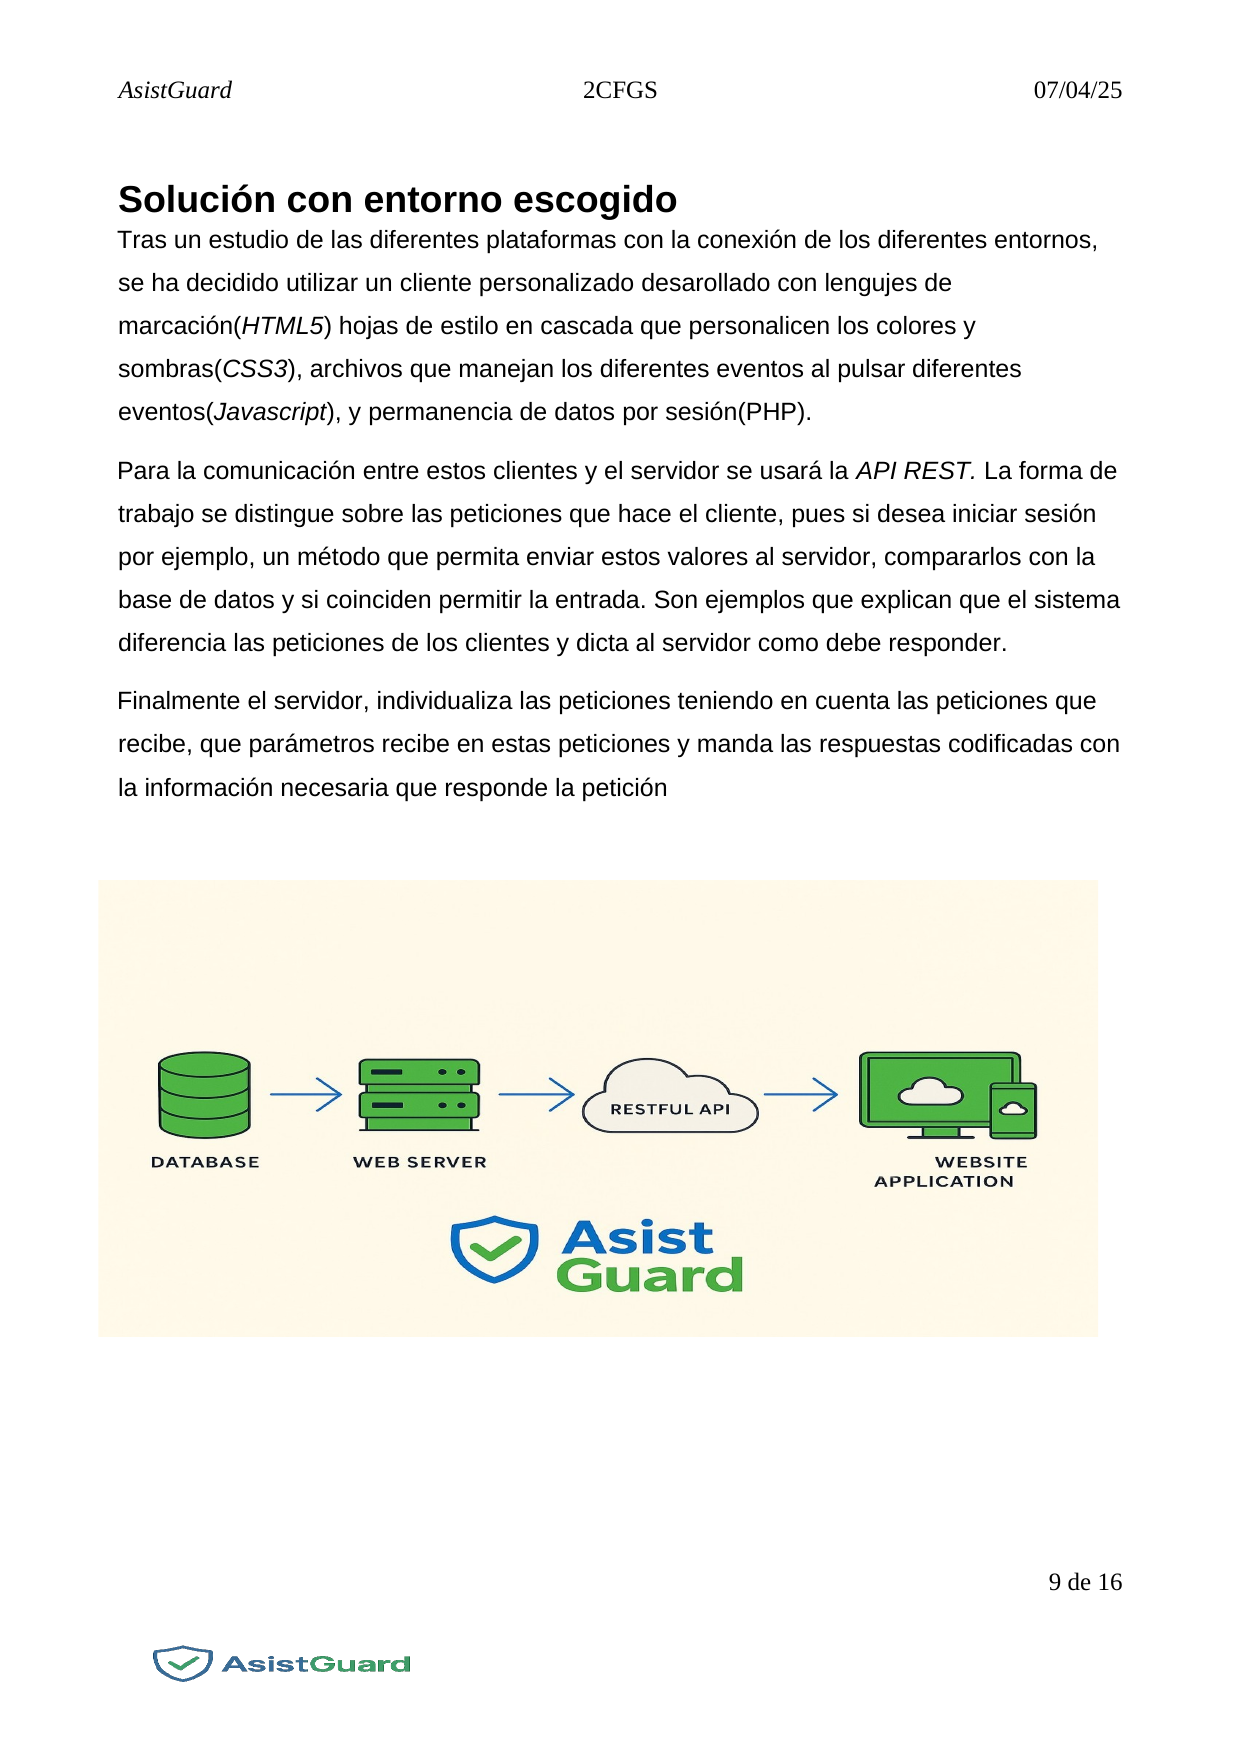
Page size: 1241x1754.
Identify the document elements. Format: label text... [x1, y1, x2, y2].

picture [118, 1578, 443, 1754]
picture [98, 880, 1099, 1337]
text Para la comunicación entre estos clientes y el servidor se usará la API REST. La forma de trabajo se distingue sobre las peticiones que hace el cliente, pues si desea iniciar sesión por ejemplo, un método que permita enviar estos valores al servidor, compararlos con la base de datos y si coinciden permitir la entrada. Son ejemplos que explican que el sistema diferencia las peticiones de los clientes y dicta al servidor como debe responder. [117, 456, 1122, 657]
text Finalmente el servidor, individualiza las peticiones teniendo en cuenta las peticiones que recibe, que parámetros recibe en estas peticiones y manda las respuestas codificadas con la información necesaria que responde la petición [117, 686, 1122, 801]
subtitle Solución con entorno escogido [118, 177, 1122, 221]
text Tras un estudio de las diferentes plataformas con la conexión de los diferentes entornos, se ha decidido utilizar un cliente personalizado desarollado con lengujes de marcación(HTML5) hojas de estilo en cascada que personalicen los colores y sombras(CSS3), archivos que manejan los diferentes eventos al pulsar diferentes eventos(Javascript), y permanencia de datos por sesión(PHP). [117, 225, 1122, 426]
